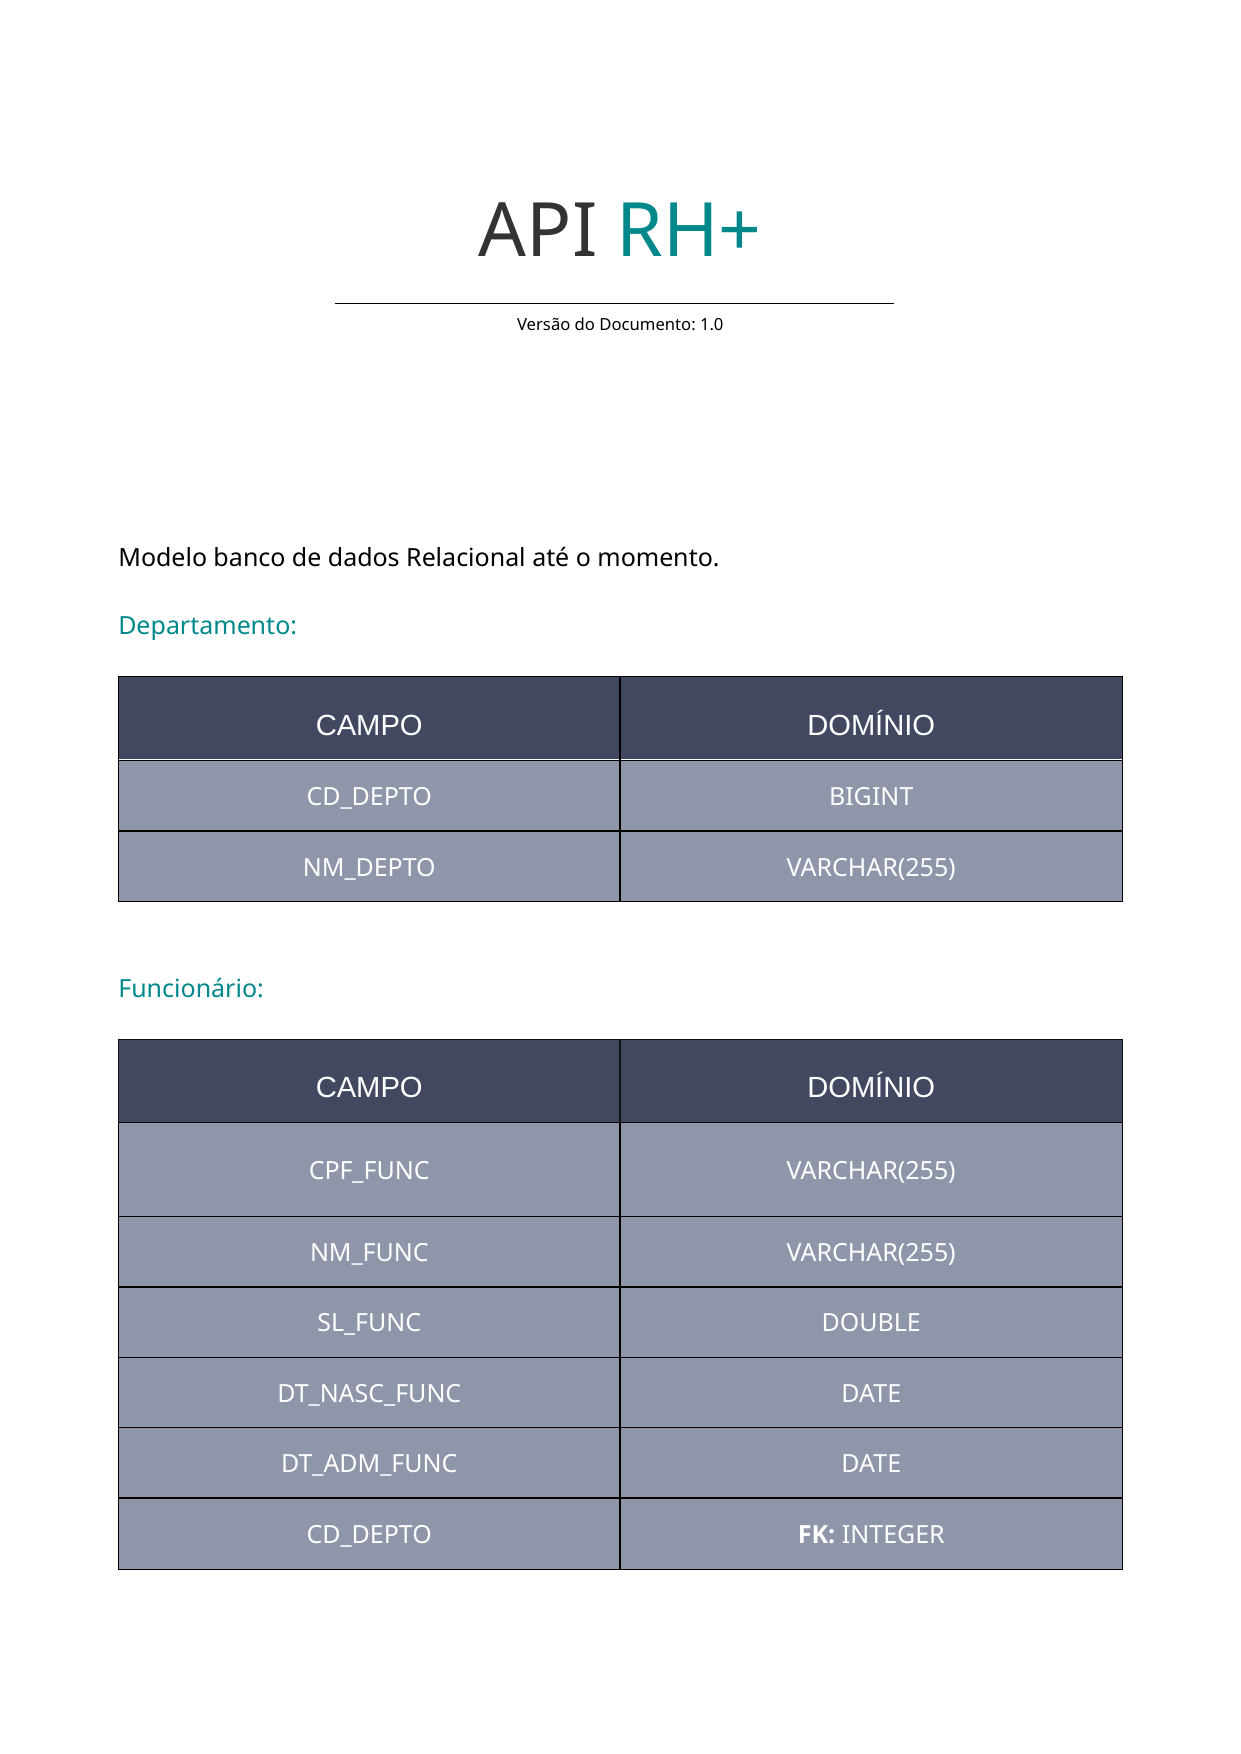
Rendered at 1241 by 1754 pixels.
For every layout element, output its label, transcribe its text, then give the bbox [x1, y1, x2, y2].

text Modelo banco de dados Relacional até o momento. [118, 540, 1122, 574]
table_cell VARCHAR(255) [621, 1217, 1122, 1286]
table_header DOMÍNIO [621, 677, 1122, 759]
table_cell SL_FUNC [119, 1288, 619, 1357]
table_header FK: INTEGER [621, 1499, 1122, 1569]
table_cell DOUBLE [621, 1288, 1122, 1357]
text API RH+ [118, 176, 1122, 278]
text Funcionário: [118, 970, 1122, 1004]
table_cell DT_ADM_FUNC [119, 1428, 619, 1497]
table_header DOMÍNIO [621, 1040, 1122, 1122]
table_header CD_DEPTO [119, 1499, 619, 1569]
table_cell DT_NASC_FUNC [119, 1358, 619, 1427]
text Departamento: [118, 608, 1122, 642]
table_header CAMPO [119, 677, 619, 759]
table_header CAMPO [119, 1040, 619, 1122]
table_cell NM_FUNC [119, 1217, 619, 1286]
table_cell BIGINT [621, 761, 1122, 830]
table_cell CD_DEPTO [119, 761, 619, 830]
table_header NM_DEPTO [119, 832, 619, 901]
text Versão do Documento: 1.0 [118, 313, 1122, 335]
table_cell DATE [621, 1358, 1122, 1427]
table_cell CPF_FUNC [119, 1123, 619, 1216]
table_cell VARCHAR(255) [621, 1123, 1122, 1216]
table_cell DATE [621, 1428, 1122, 1497]
table_header VARCHAR(255) [621, 832, 1122, 901]
